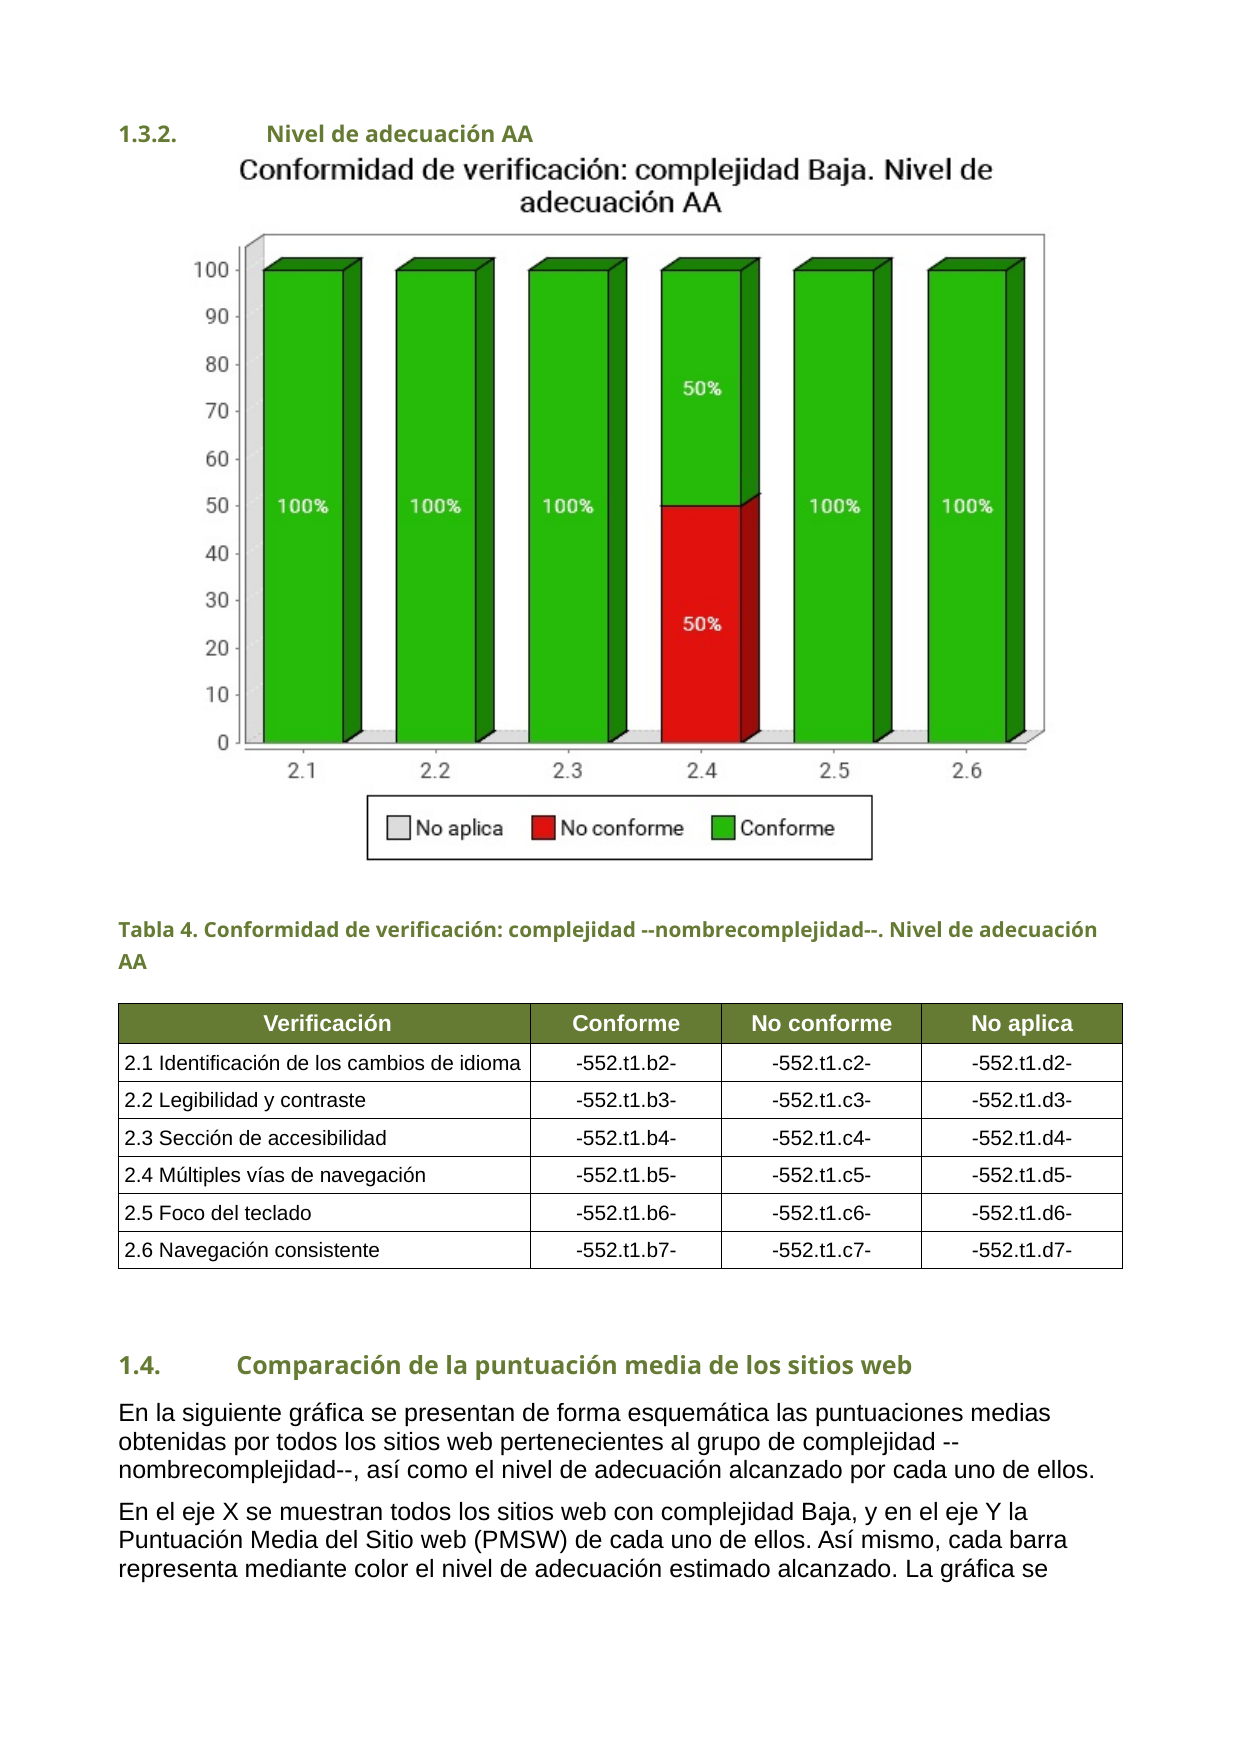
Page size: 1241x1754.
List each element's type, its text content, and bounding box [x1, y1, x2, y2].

subtitle Comparación de la puntuación media de los sitios web [118, 1348, 1122, 1382]
table_cell -552.t1.c3- [722, 1082, 921, 1118]
table_header Conforme [531, 1004, 721, 1043]
table_cell -552.t1.c2- [722, 1044, 921, 1081]
table_cell 2.5 Foco del teclado [119, 1194, 530, 1231]
table_cell -552.t1.b7- [531, 1232, 721, 1268]
table_cell 2.1 Identificación de los cambios de idioma [119, 1044, 530, 1081]
subtitle Nivel de adecuación AA [118, 118, 1122, 149]
table_cell -552.t1.d6- [922, 1194, 1122, 1231]
table_cell -552.t1.d3- [922, 1082, 1122, 1118]
table_cell 2.6 Navegación consistente [119, 1232, 530, 1268]
table_cell -552.t1.c5- [722, 1157, 921, 1193]
table_cell -552.t1.d2- [922, 1044, 1122, 1081]
table_cell -552.t1.c6- [722, 1194, 921, 1231]
table_cell -552.t1.d4- [922, 1119, 1122, 1156]
table_cell 2.3 Sección de accesibilidad [119, 1119, 530, 1156]
text En la siguiente gráfica se presentan de forma esquemática las puntuaciones medias obtenidas por todos los sitios web pertenecientes al grupo de complejidad --nombrecomplejidad--, así como el nivel de adecuación alcanzado por cada uno de ellos. [118, 1398, 1122, 1484]
table_cell -552.t1.b2- [531, 1044, 721, 1081]
text Tabla 4. Conformidad de verificación: complejidad --nombrecomplejidad--. Nivel de adecuación AA [118, 916, 1122, 975]
table_cell -552.t1.b4- [531, 1119, 721, 1156]
table_cell -552.t1.d5- [922, 1157, 1122, 1193]
table_cell -552.t1.c7- [722, 1232, 921, 1268]
table_cell -552.t1.c4- [722, 1119, 921, 1156]
table_cell -552.t1.b3- [531, 1082, 721, 1118]
table_header No aplica [922, 1004, 1122, 1043]
table_header No conforme [722, 1004, 921, 1043]
table_header Verificación [119, 1004, 530, 1043]
text En el eje X se muestran todos los sitios web con complejidad Baja, y en el eje Y la Puntuación Media del Sitio web (PMSW) de cada uno de ellos. Así mismo, cada barra representa mediante color el nivel de adecuación estimado alcanzado. La gráfica se [118, 1496, 1122, 1583]
table_cell -552.t1.b6- [531, 1194, 721, 1231]
table_cell 2.4 Múltiples vías de navegación [119, 1157, 530, 1193]
table_cell -552.t1.d7- [922, 1232, 1122, 1268]
table_cell -552.t1.b5- [531, 1157, 721, 1193]
picture [178, 152, 1062, 862]
table_cell 2.2 Legibilidad y contraste [119, 1082, 530, 1118]
